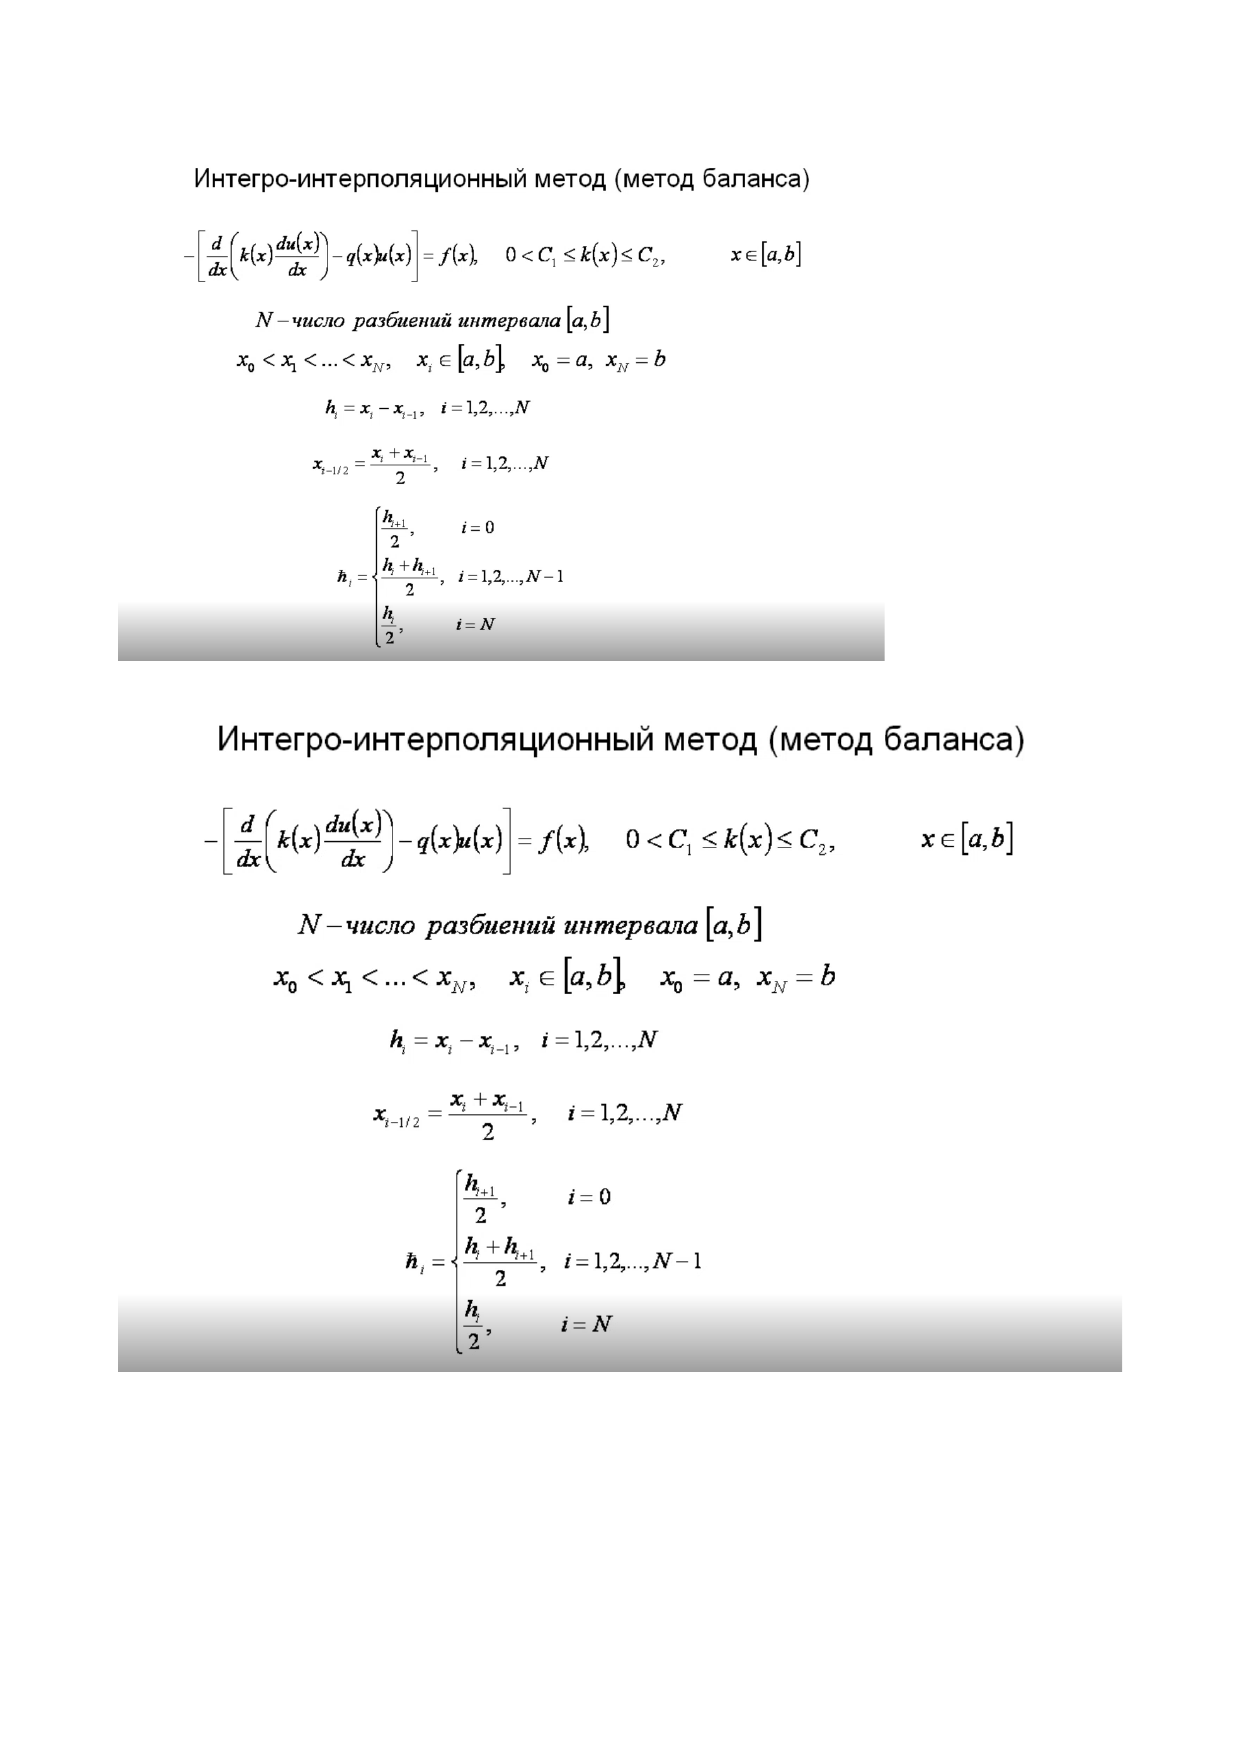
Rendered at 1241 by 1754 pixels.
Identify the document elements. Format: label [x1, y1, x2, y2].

picture [118, 118, 1123, 1372]
